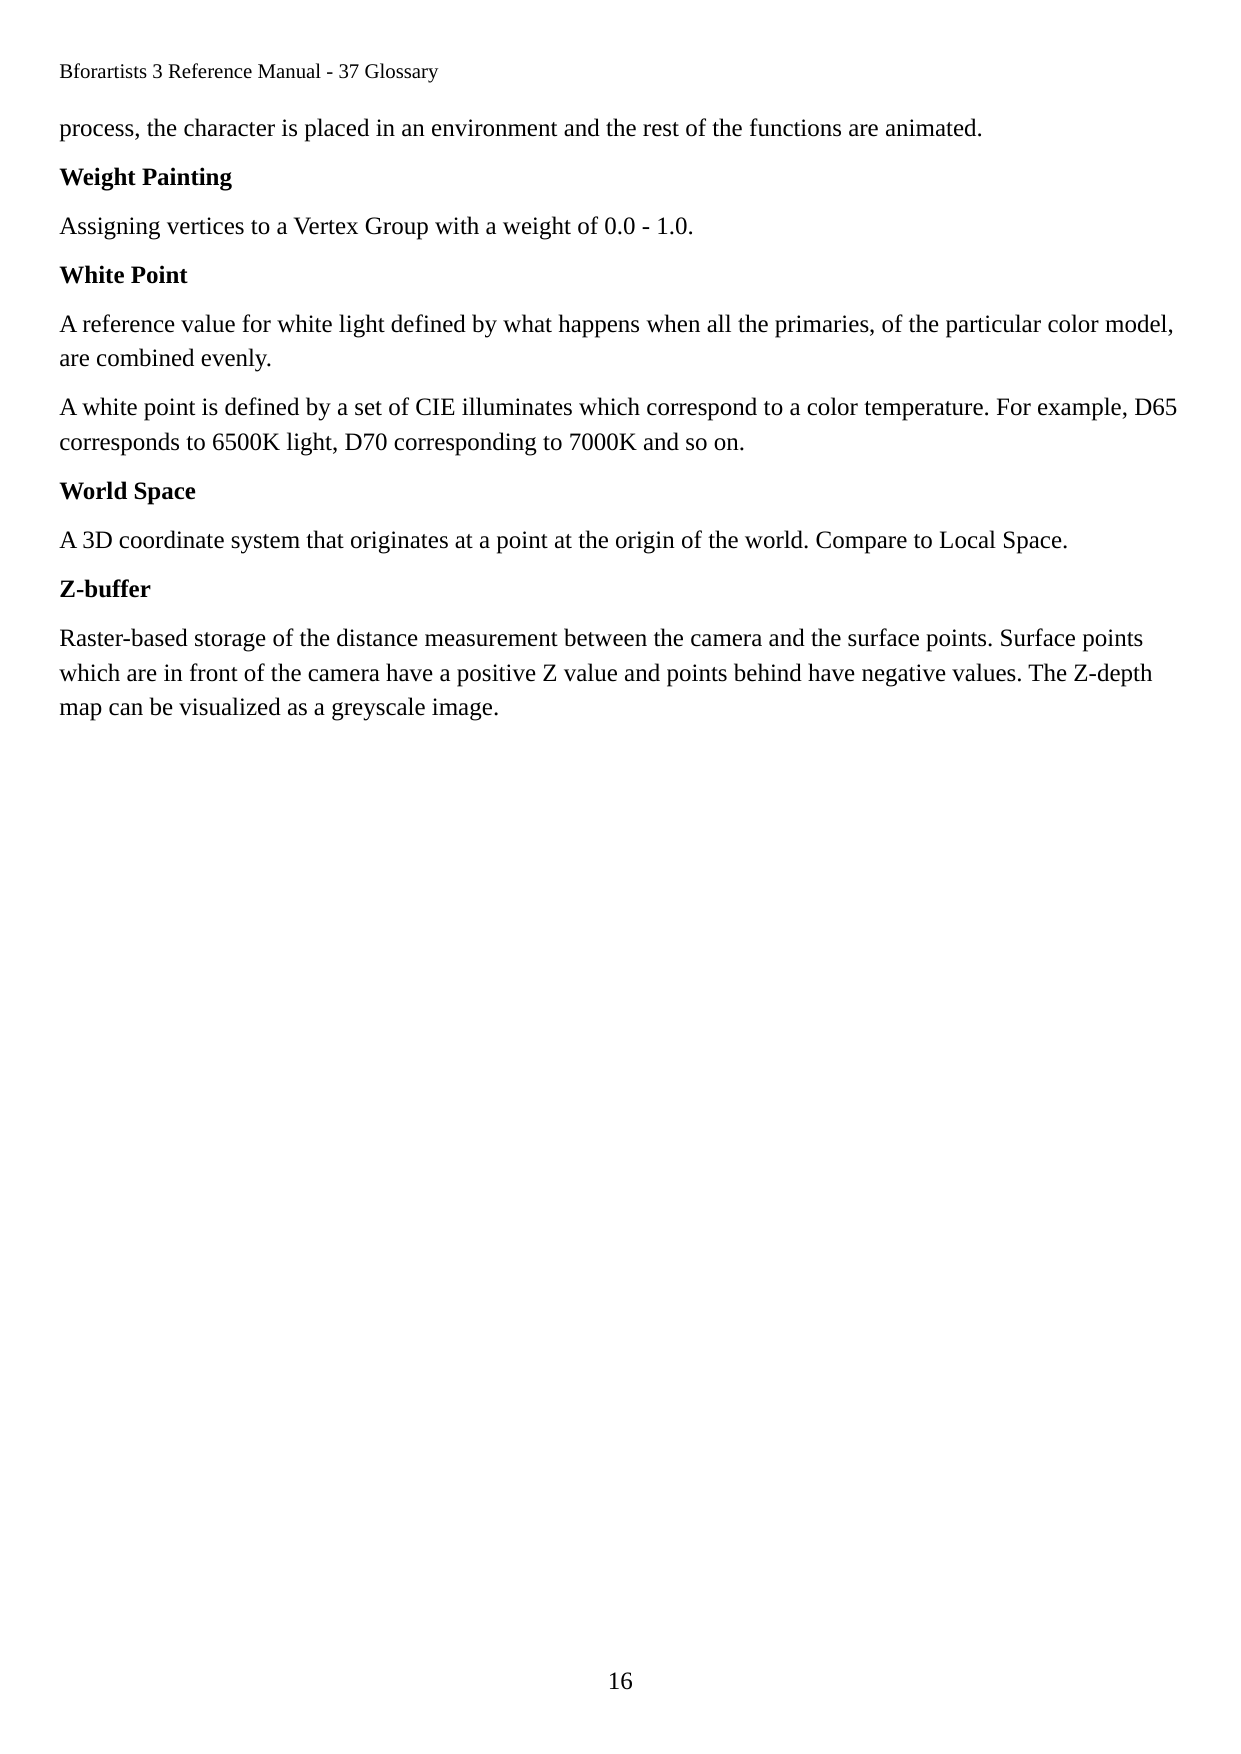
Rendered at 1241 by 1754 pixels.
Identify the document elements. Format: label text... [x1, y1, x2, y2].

text White Point [59, 260, 1181, 288]
text A reference value for white light defined by what happens when all the primaries, of the particular color model, are combined evenly. [59, 309, 1181, 372]
text Raster-based storage of the distance measurement between the camera and the surface points. Surface points which are in front of the camera have a positive Z value and points behind have negative values. The Z-depth map can be visualized as a greyscale image. [59, 623, 1181, 721]
text A 3D coordinate system that originates at a point at the origin of the world. Compare to Local Space. [59, 525, 1181, 554]
text World Space [59, 476, 1181, 505]
text Assigning vertices to a Vertex Group with a weight of 0.0 - 1.0. [59, 211, 1181, 239]
text process, the character is placed in an environment and the rest of the functions are animated. [59, 113, 1181, 141]
text Weight Painting [59, 162, 1181, 190]
text Z-buffer [59, 574, 1181, 603]
text A white point is defined by a set of CIE illuminates which correspond to a color temperature. For example, D65 corresponds to 6500K light, D70 corresponding to 7000K and so on. [59, 392, 1181, 456]
